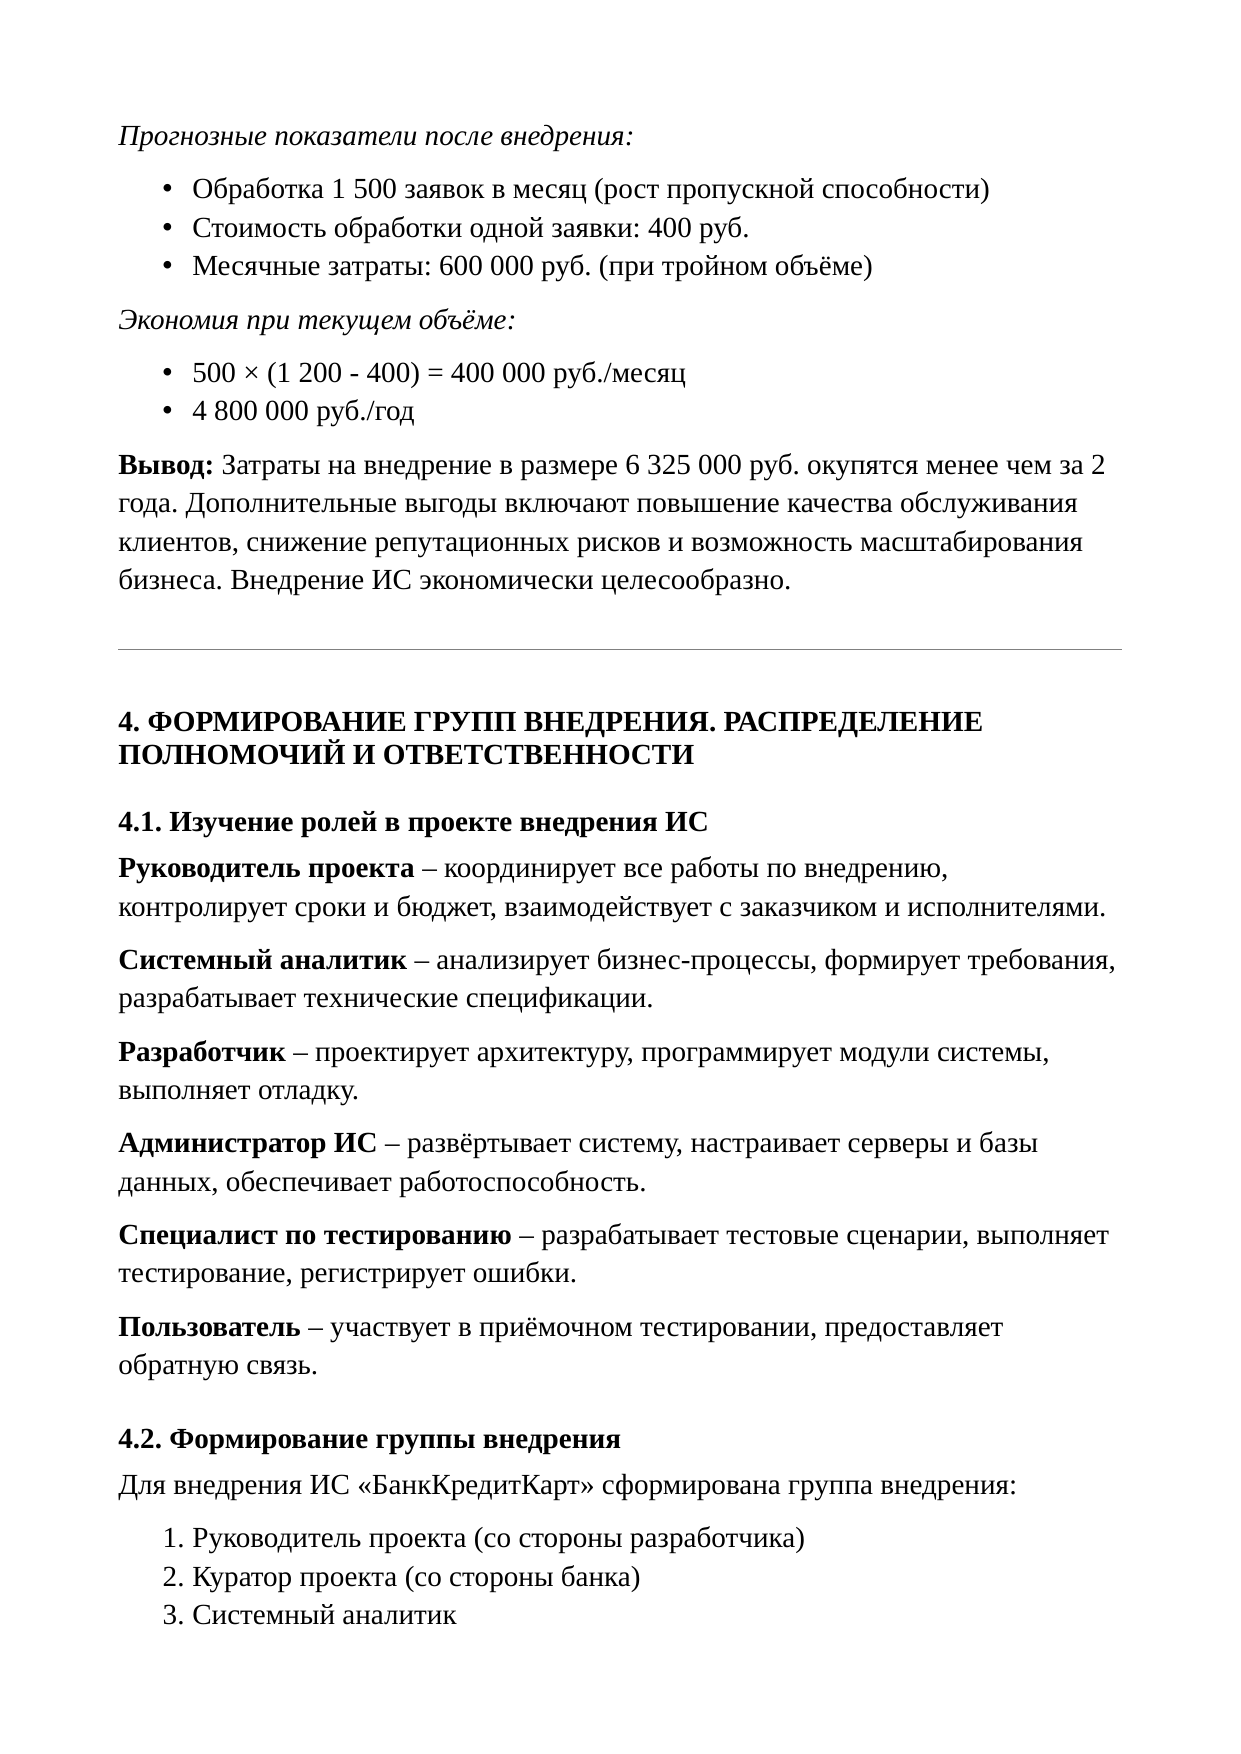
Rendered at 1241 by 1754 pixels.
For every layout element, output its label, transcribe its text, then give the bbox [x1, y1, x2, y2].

list 500 × (1 200 - 400) = 400 000 руб./месяц [162, 355, 1122, 388]
text Специалист по тестированию – разрабатывает тестовые сценарии, выполняет тестирование, регистрирует ошибки. [118, 1217, 1122, 1289]
text Экономия при текущем объёме: [118, 302, 1122, 335]
list Обработка 1 500 заявок в месяц (рост пропускной способности) [162, 171, 1122, 205]
text Прогнозные показатели после внедрения: [118, 118, 1122, 152]
list Стоимость обработки одной заявки: 400 руб. [162, 210, 1122, 243]
list Месячные затраты: 600 000 руб. (при тройном объёме) [162, 248, 1122, 282]
list Системный аналитик [162, 1597, 1122, 1631]
text Разработчик – проектирует архитектуру, программирует модули системы, выполняет отладку. [118, 1034, 1122, 1106]
subtitle 4. ФОРМИРОВАНИЕ ГРУПП ВНЕДРЕНИЯ. РАСПРЕДЕЛЕНИЕ ПОЛНОМОЧИЙ И ОТВЕТСТВЕННОСТИ [118, 704, 1122, 771]
subtitle 4.2. Формирование группы внедрения [118, 1421, 1122, 1455]
text Вывод: Затраты на внедрение в размере 6 325 000 руб. окупятся менее чем за 2 года. Дополнительные выгоды включают повышение качества обслуживания клиентов, снижение репутационных рисков и возможность масштабирования бизнеса. Внедрение ИС экономически целесообразно. [118, 447, 1122, 596]
subtitle 4.1. Изучение ролей в проекте внедрения ИС [118, 804, 1122, 838]
text Пользователь – участвует в приёмочном тестировании, предоставляет обратную связь. [118, 1309, 1122, 1381]
text Для внедрения ИС «БанкКредитКарт» сформирована группа внедрения: [118, 1467, 1122, 1501]
list Руководитель проекта (со стороны разработчика) [162, 1520, 1122, 1554]
text Администратор ИС – развёртывает систему, настраивает серверы и базы данных, обеспечивает работоспособность. [118, 1125, 1122, 1197]
list 4 800 000 руб./год [162, 393, 1122, 427]
text Системный аналитик – анализирует бизнес-процессы, формирует требования, разрабатывает технические спецификации. [118, 942, 1122, 1014]
list Куратор проекта (со стороны банка) [162, 1559, 1122, 1592]
text Руководитель проекта – координирует все работы по внедрению, контролирует сроки и бюджет, взаимодействует с заказчиком и исполнителями. [118, 850, 1122, 922]
